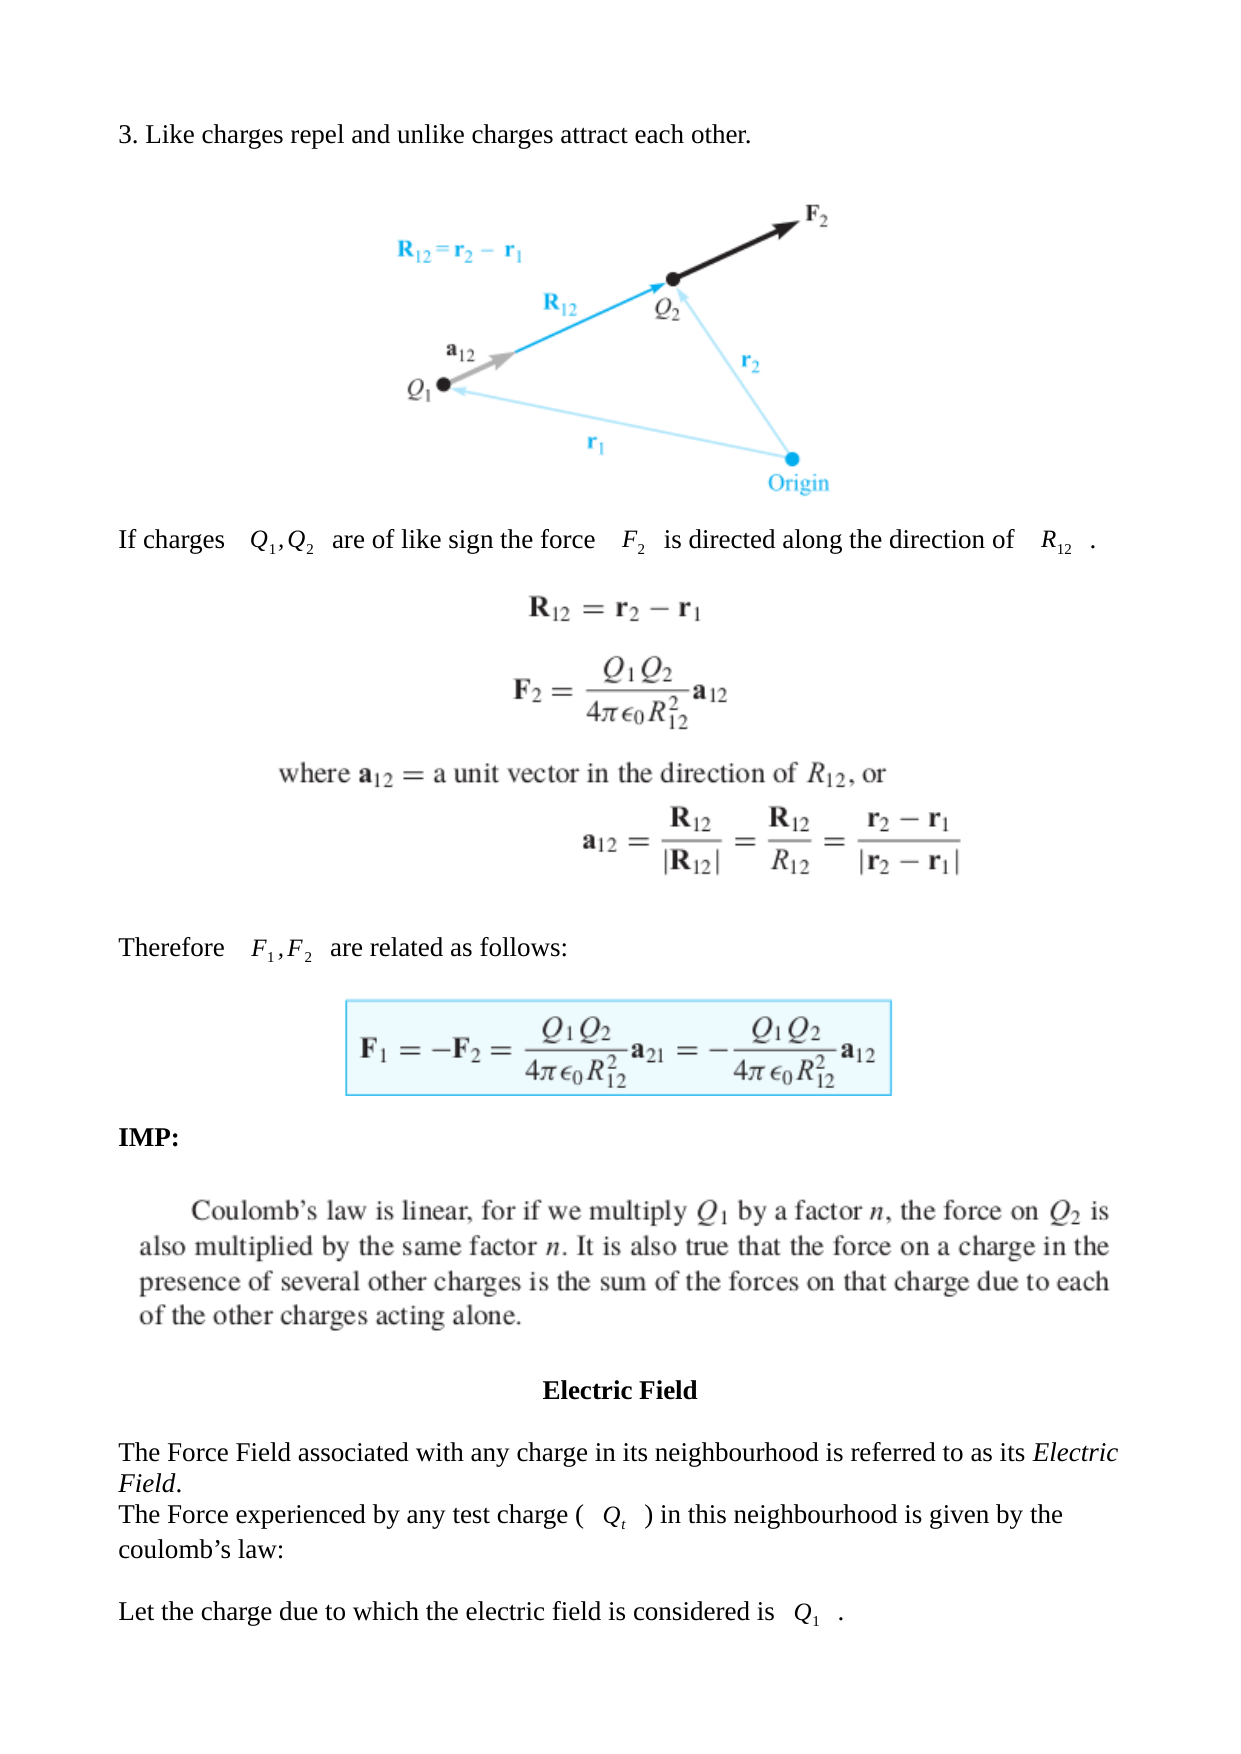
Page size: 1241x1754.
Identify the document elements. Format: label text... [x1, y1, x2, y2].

text The Force experienced by any test charge () in this neighbourhood is given by the coulomb’s law: [118, 1499, 1122, 1564]
text The Force Field associated with any charge in its neighbourhood is referred to as its Electric Field. [118, 1436, 1122, 1499]
text Therefore are related as follows: [118, 931, 1122, 966]
picture [255, 752, 985, 890]
picture [524, 588, 716, 626]
picture [341, 996, 899, 1096]
picture [118, 1183, 1123, 1343]
picture [492, 650, 749, 742]
text Electric Field [118, 1374, 1122, 1405]
picture [355, 166, 854, 515]
text IMP: [118, 1121, 1122, 1152]
text 3. Like charges repel and unlike charges attract each other. [118, 118, 1122, 149]
text Let the charge due to which the electric field is considered is. [118, 1595, 1122, 1630]
text If charges are of like sign the force is directed along the direction of . [118, 523, 1122, 557]
